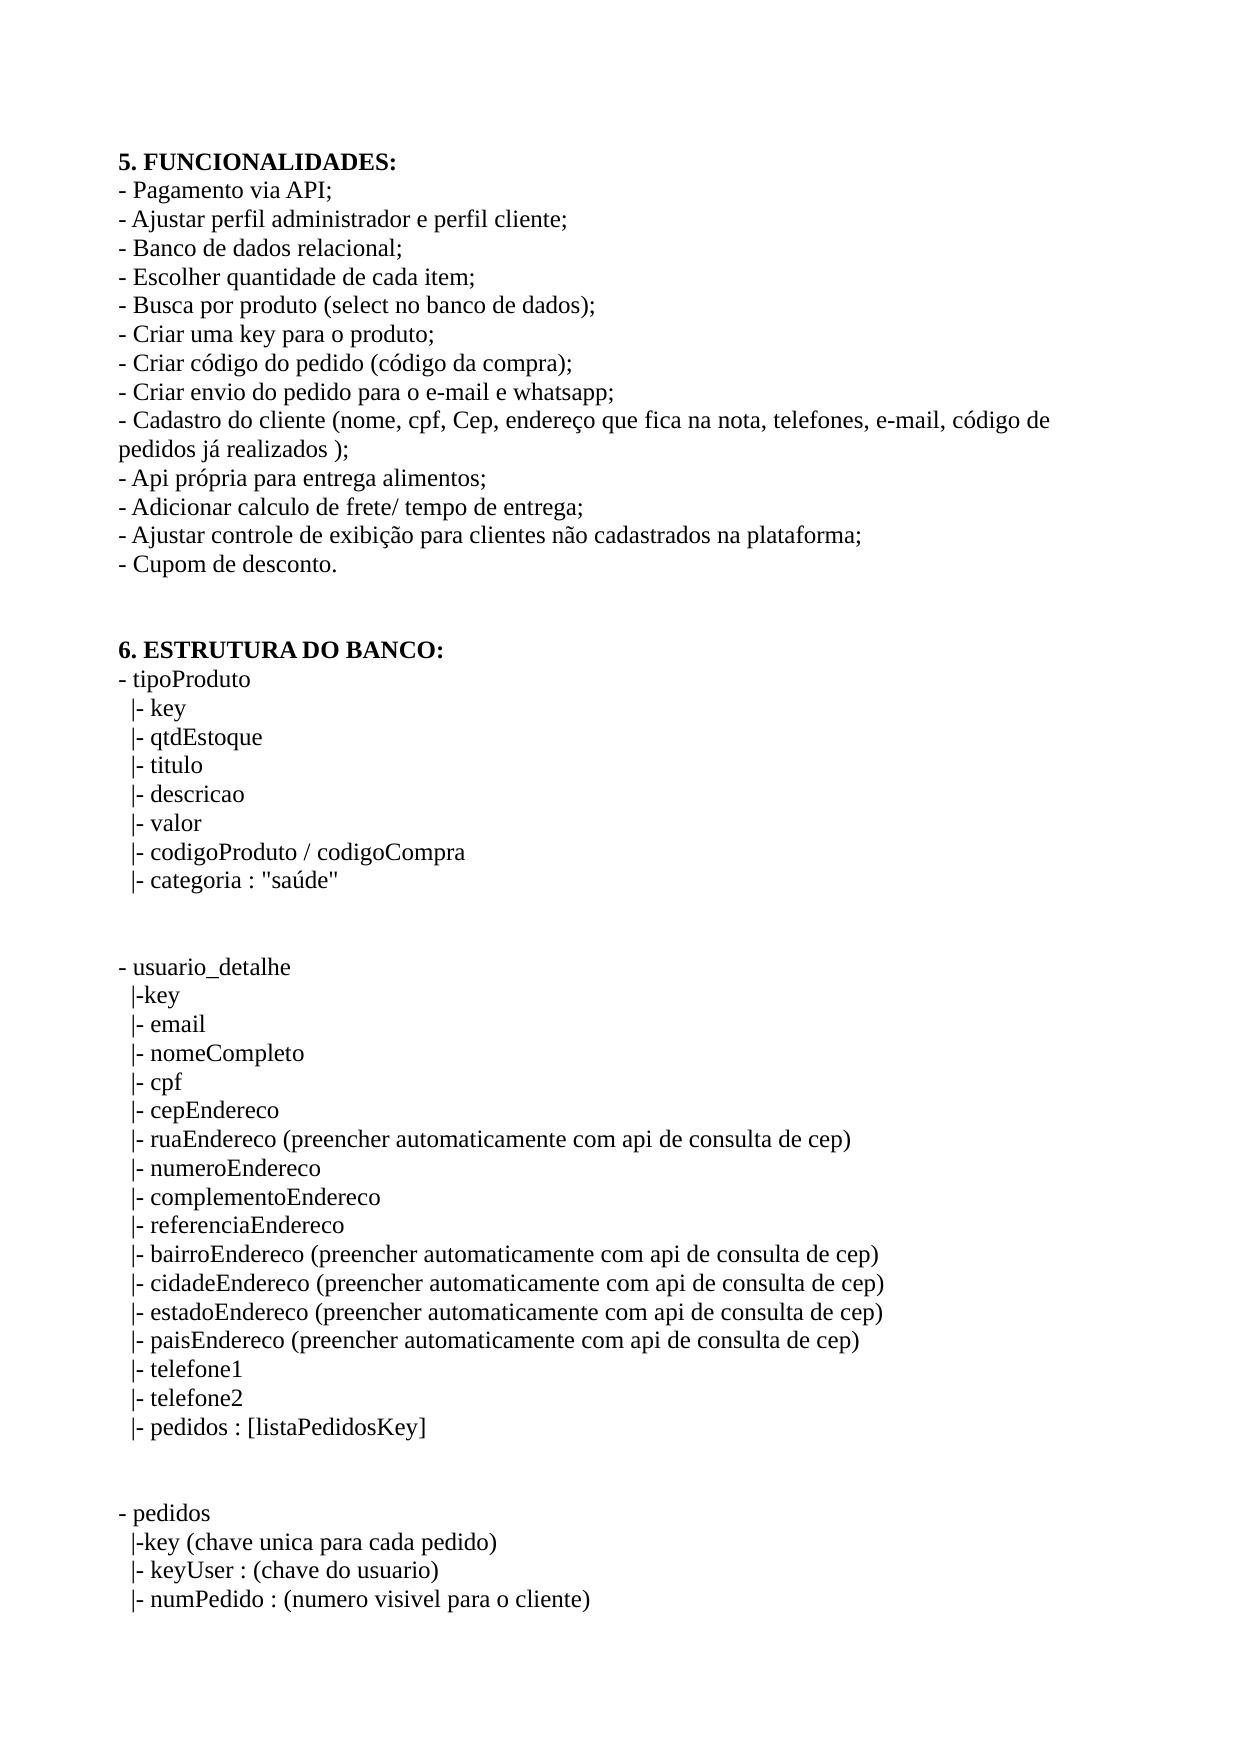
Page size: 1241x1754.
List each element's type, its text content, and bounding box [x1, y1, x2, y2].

text - usuario_detalhe [118, 952, 1122, 981]
text - Criar uma key para o produto; [118, 319, 1122, 348]
text |- cepEndereco [118, 1096, 1122, 1124]
text |- numeroEndereco [118, 1153, 1122, 1182]
text |- telefone2 [118, 1383, 1122, 1412]
text - Adicionar calculo de frete/ tempo de entrega; [118, 492, 1122, 521]
text |- qtdEstoque [118, 722, 1122, 751]
text 6. ESTRUTURA DO BANCO: [118, 636, 1122, 664]
text - Ajustar controle de exibição para clientes não cadastrados na plataforma; [118, 521, 1122, 549]
text |- estadoEndereco (preencher automaticamente com api de consulta de cep) [118, 1297, 1122, 1326]
text |- cpf [118, 1067, 1122, 1096]
text |- ruaEndereco (preencher automaticamente com api de consulta de cep) [118, 1124, 1122, 1153]
text |- pedidos : [listaPedidosKey] [118, 1412, 1122, 1441]
text - Pagamento via API; [118, 176, 1122, 204]
text |- cidadeEndereco (preencher automaticamente com api de consulta de cep) [118, 1268, 1122, 1297]
text 5. FUNCIONALIDADES: [118, 147, 1122, 176]
text - Cupom de desconto. [118, 549, 1122, 578]
text |- email [118, 1009, 1122, 1038]
text - Banco de dados relacional; [118, 233, 1122, 262]
text |- nomeCompleto [118, 1038, 1122, 1067]
text |- keyUser : (chave do usuario) [118, 1556, 1122, 1584]
text - Api própria para entrega alimentos; [118, 463, 1122, 492]
text |- paisEndereco (preencher automaticamente com api de consulta de cep) [118, 1326, 1122, 1354]
text - Ajustar perfil administrador e perfil cliente; [118, 204, 1122, 233]
text |- bairroEndereco (preencher automaticamente com api de consulta de cep) [118, 1239, 1122, 1268]
text - Escolher quantidade de cada item; [118, 262, 1122, 291]
text - pedidos [118, 1498, 1122, 1527]
text |- numPedido : (numero visivel para o cliente) [118, 1584, 1122, 1613]
text - tipoProduto [118, 664, 1122, 693]
text |- descricao [118, 779, 1122, 808]
text |-key [118, 981, 1122, 1009]
text |- referenciaEndereco [118, 1211, 1122, 1239]
text |- key [118, 693, 1122, 722]
text - Criar código do pedido (código da compra); [118, 348, 1122, 377]
text |- categoria : "saúde" [118, 866, 1122, 894]
text |- complementoEndereco [118, 1182, 1122, 1211]
text |-key (chave unica para cada pedido) [118, 1527, 1122, 1556]
text - Cadastro do cliente (nome, cpf, Cep, endereço que fica na nota, telefones, e-mail, código de pedidos já realizados ); [118, 406, 1122, 463]
text |- codigoProduto / codigoCompra [118, 837, 1122, 866]
text |- titulo [118, 751, 1122, 779]
text - Busca por produto (select no banco de dados); [118, 291, 1122, 319]
text |- telefone1 [118, 1354, 1122, 1383]
text - Criar envio do pedido para o e-mail e whatsapp; [118, 377, 1122, 406]
text |- valor [118, 808, 1122, 837]
